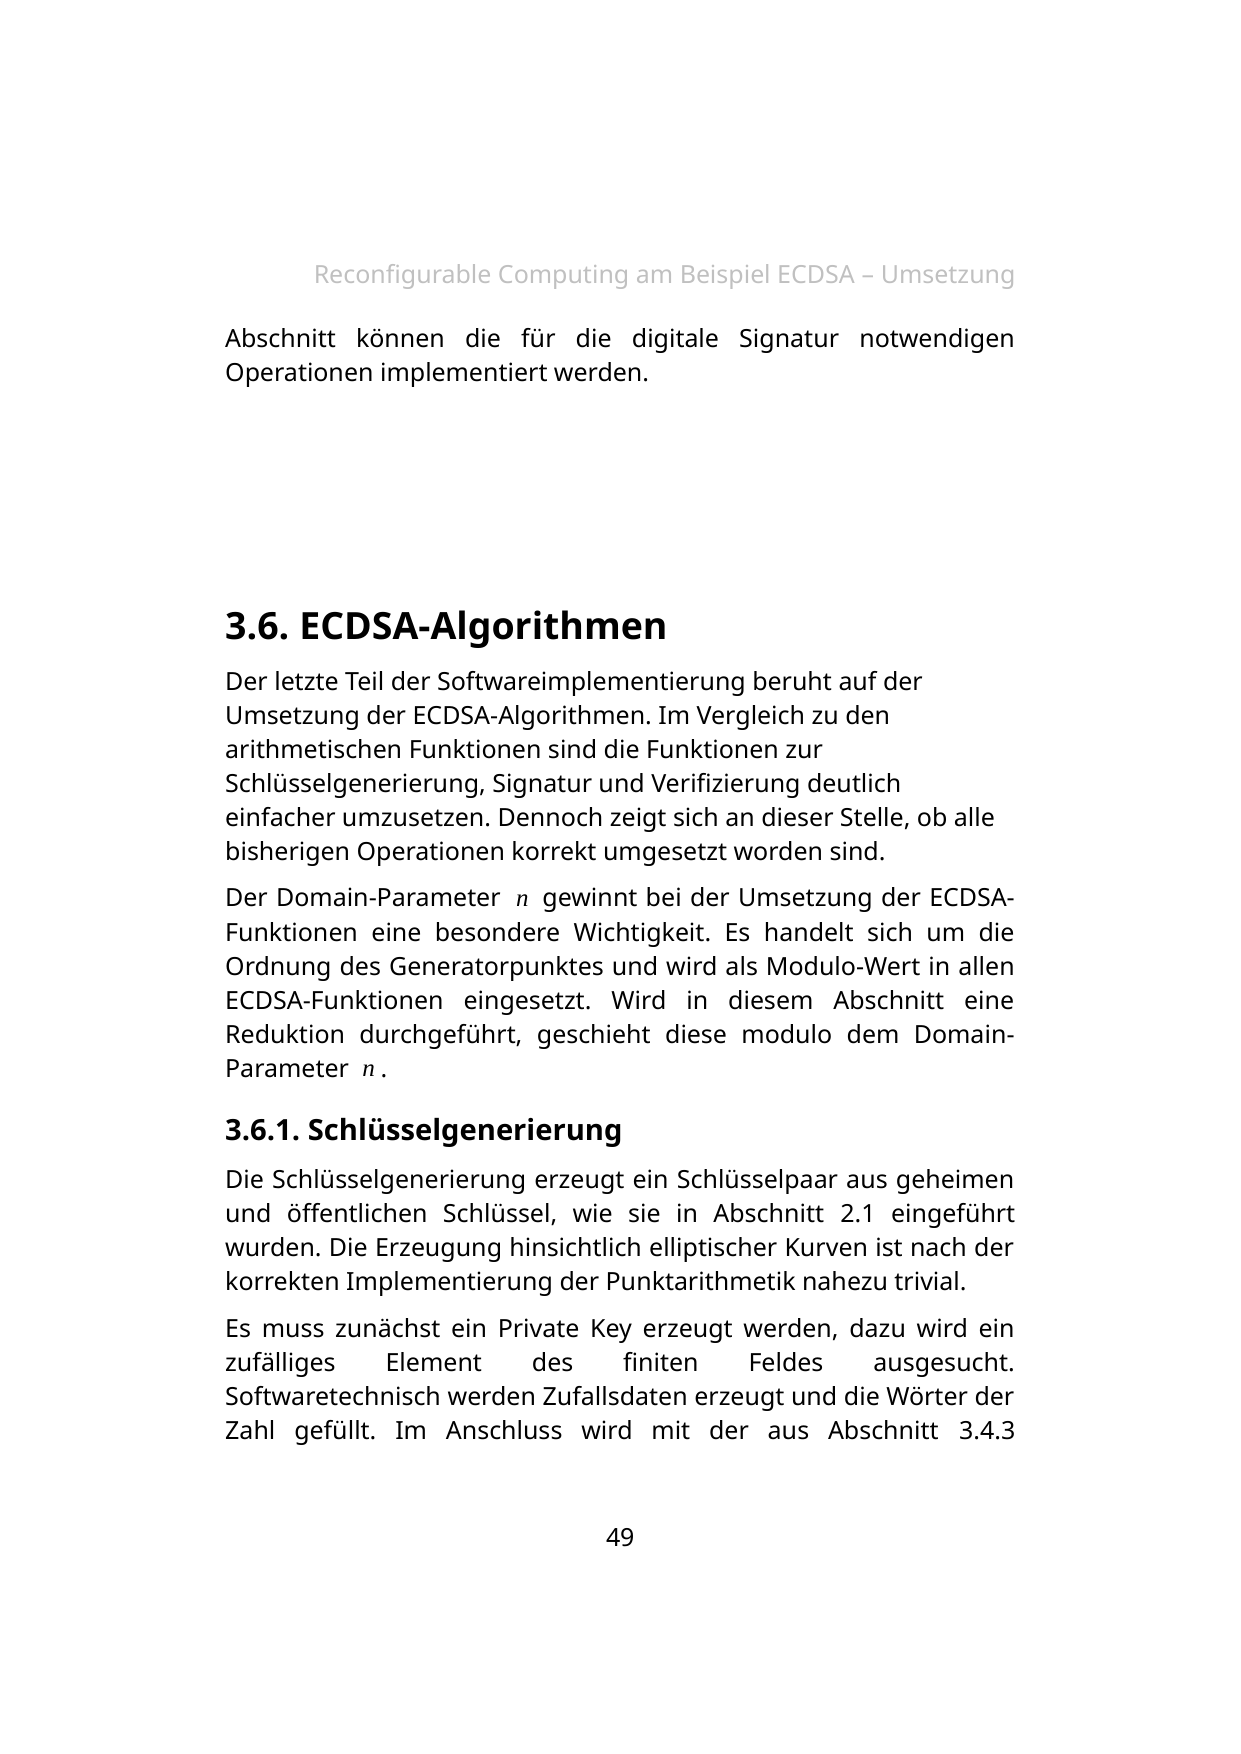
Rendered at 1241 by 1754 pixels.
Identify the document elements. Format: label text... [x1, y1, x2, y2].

text Der Domain-Parameter gewinnt bei der Umsetzung der ECDSA-Funktionen eine besondere Wichtigkeit. Es handelt sich um die Ordnung des Generatorpunktes und wird als Modulo-Wert in allen ECDSA-Funktionen eingesetzt. Wird in diesem Abschnitt eine Reduktion durchgeführt, geschieht diese modulo dem Domain-Parameter . [225, 880, 1015, 1084]
text Die Schlüsselgenerierung erzeugt ein Schlüsselpaar aus geheimen und öffentlichen Schlüssel, wie sie in Abschnitt 2.1 eingeführt wurden. Die Erzeugung hinsichtlich elliptischer Kurven ist nach der korrekten Implementierung der Punktarithmetik nahezu trivial. [225, 1162, 1015, 1298]
text Der letzte Teil der Softwareimplementierung beruht auf der Umsetzung der ECDSA-Algorithmen. Im Vergleich zu den arithmetischen Funktionen sind die Funktionen zur Schlüsselgenerierung, Signatur und Verifizierung deutlich einfacher umzusetzen. Dennoch zeigt sich an dieser Stelle, ob alle bisherigen Operationen korrekt umgesetzt worden sind. [225, 663, 1015, 868]
text Abschnitt können die für die digitale Signatur notwendigen Operationen implementiert werden. [225, 320, 1015, 388]
subtitle ECDSA-Algorithmen [225, 600, 1015, 651]
text Es muss zunächst ein Private Key erzeugt werden, dazu wird ein zufälliges Element des finiten Feldes ausgesucht. Softwaretechnisch werden Zufallsdaten erzeugt und die Wörter der Zahl gefüllt. Im Anschluss wird mit der aus Abschnitt 3.4.3 [225, 1310, 1015, 1447]
subtitle Schlüsselgenerierung [225, 1109, 1015, 1149]
